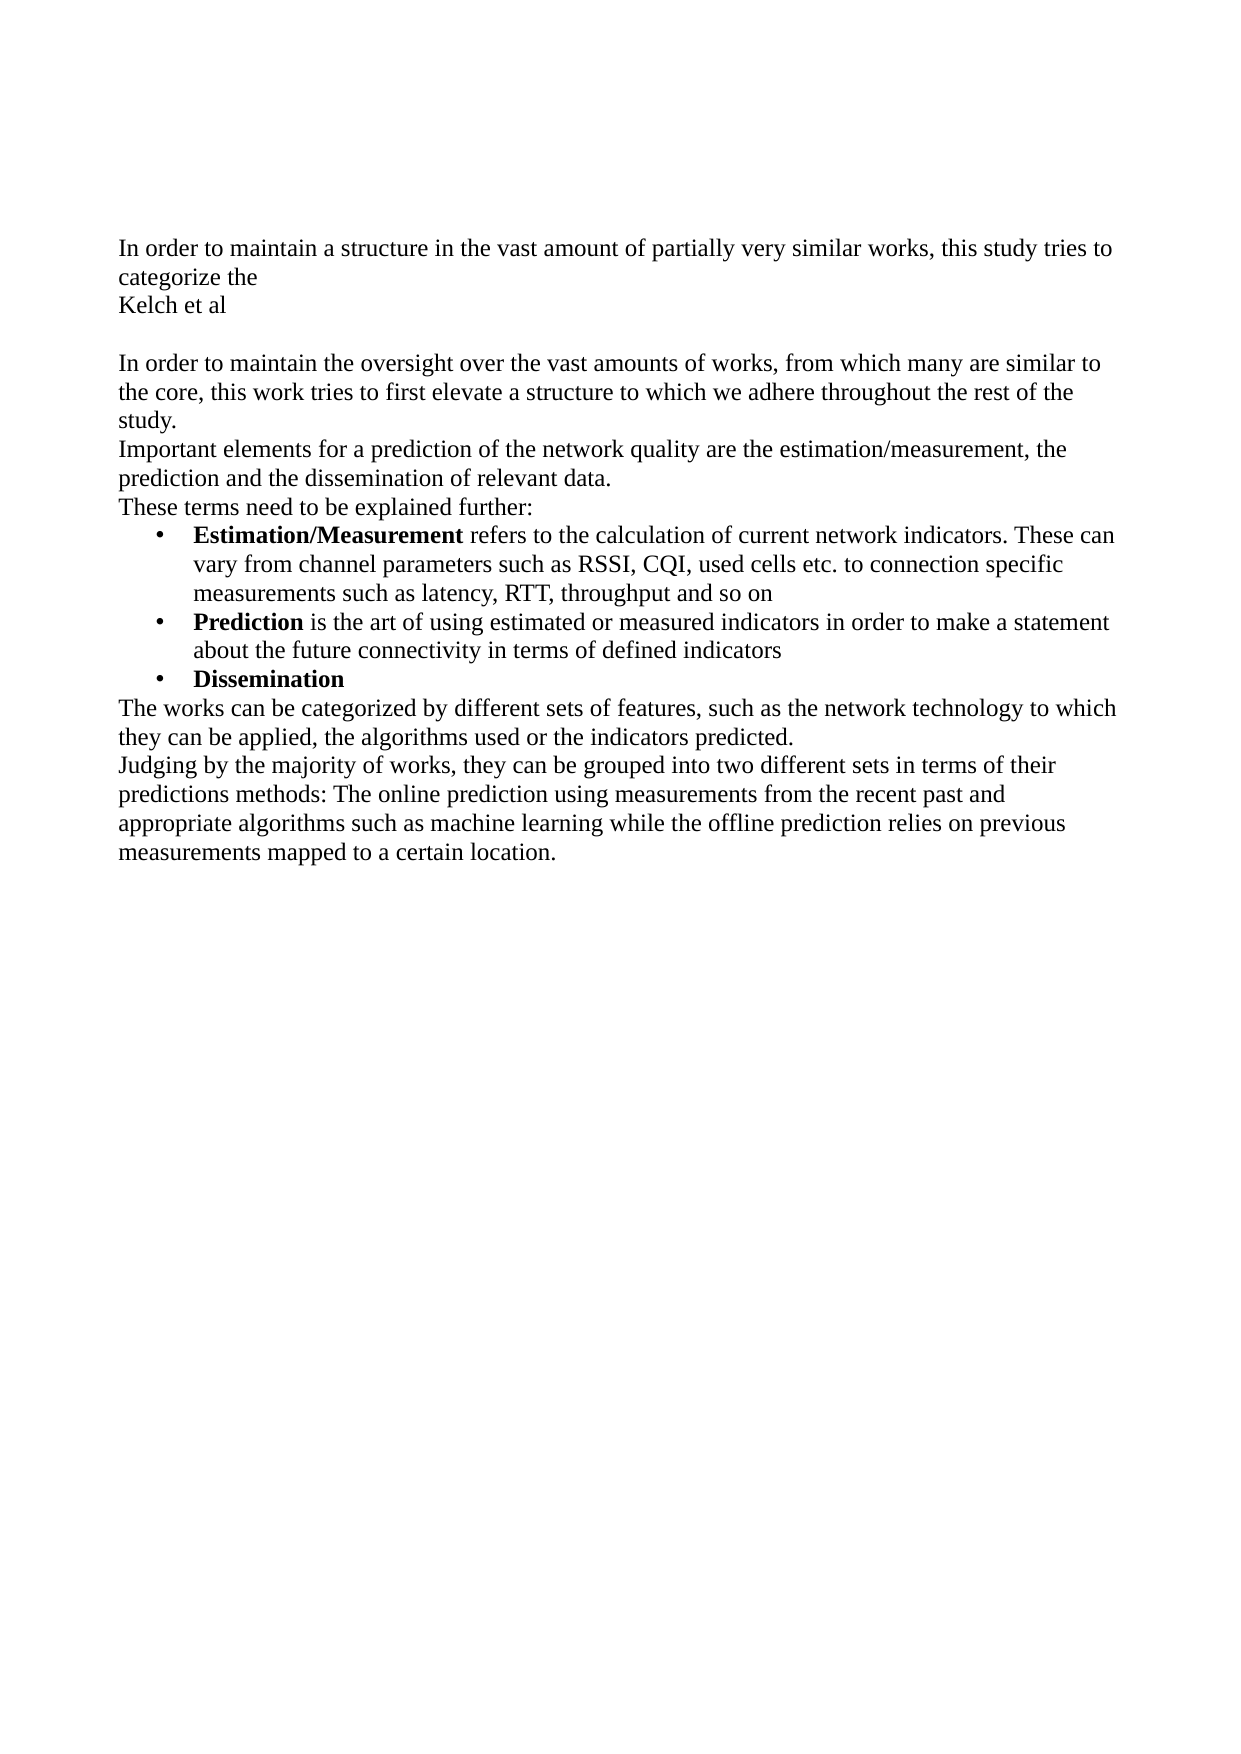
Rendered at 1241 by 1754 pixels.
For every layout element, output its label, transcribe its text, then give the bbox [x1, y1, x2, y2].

text Important elements for a prediction of the network quality are the estimation/measurement, the prediction and the dissemination of relevant data. [118, 434, 1122, 492]
text Judging by the majority of works, they can be grouped into two different sets in terms of their predictions methods: The online prediction using measurements from the recent past and appropriate algorithms such as machine learning while the offline prediction relies on previous measurements mapped to a certain location. [118, 751, 1122, 866]
text In order to maintain the oversight over the vast amounts of works, from which many are similar to the core, this work tries to first elevate a structure to which we adhere throughout the rest of the study. [118, 348, 1122, 434]
text These terms need to be explained further: [118, 492, 1122, 521]
text The works can be categorized by different sets of features, such as the network technology to which they can be applied, the algorithms used or the indicators predicted. [118, 693, 1122, 751]
list Estimation/Measurement refers to the calculation of current network indicators. These can vary from channel parameters such as RSSI, CQI, used cells etc. to connection specific measurements such as latency, RTT, throughput and so on [156, 521, 1122, 607]
text In order to maintain a structure in the vast amount of partially very similar works, this study tries to categorize the [118, 233, 1122, 291]
list Prediction is the art of using estimated or measured indicators in order to make a statement about the future connectivity in terms of defined indicators [156, 607, 1122, 664]
text Kelch et al [118, 291, 1122, 319]
list Dissemination [156, 664, 1122, 693]
